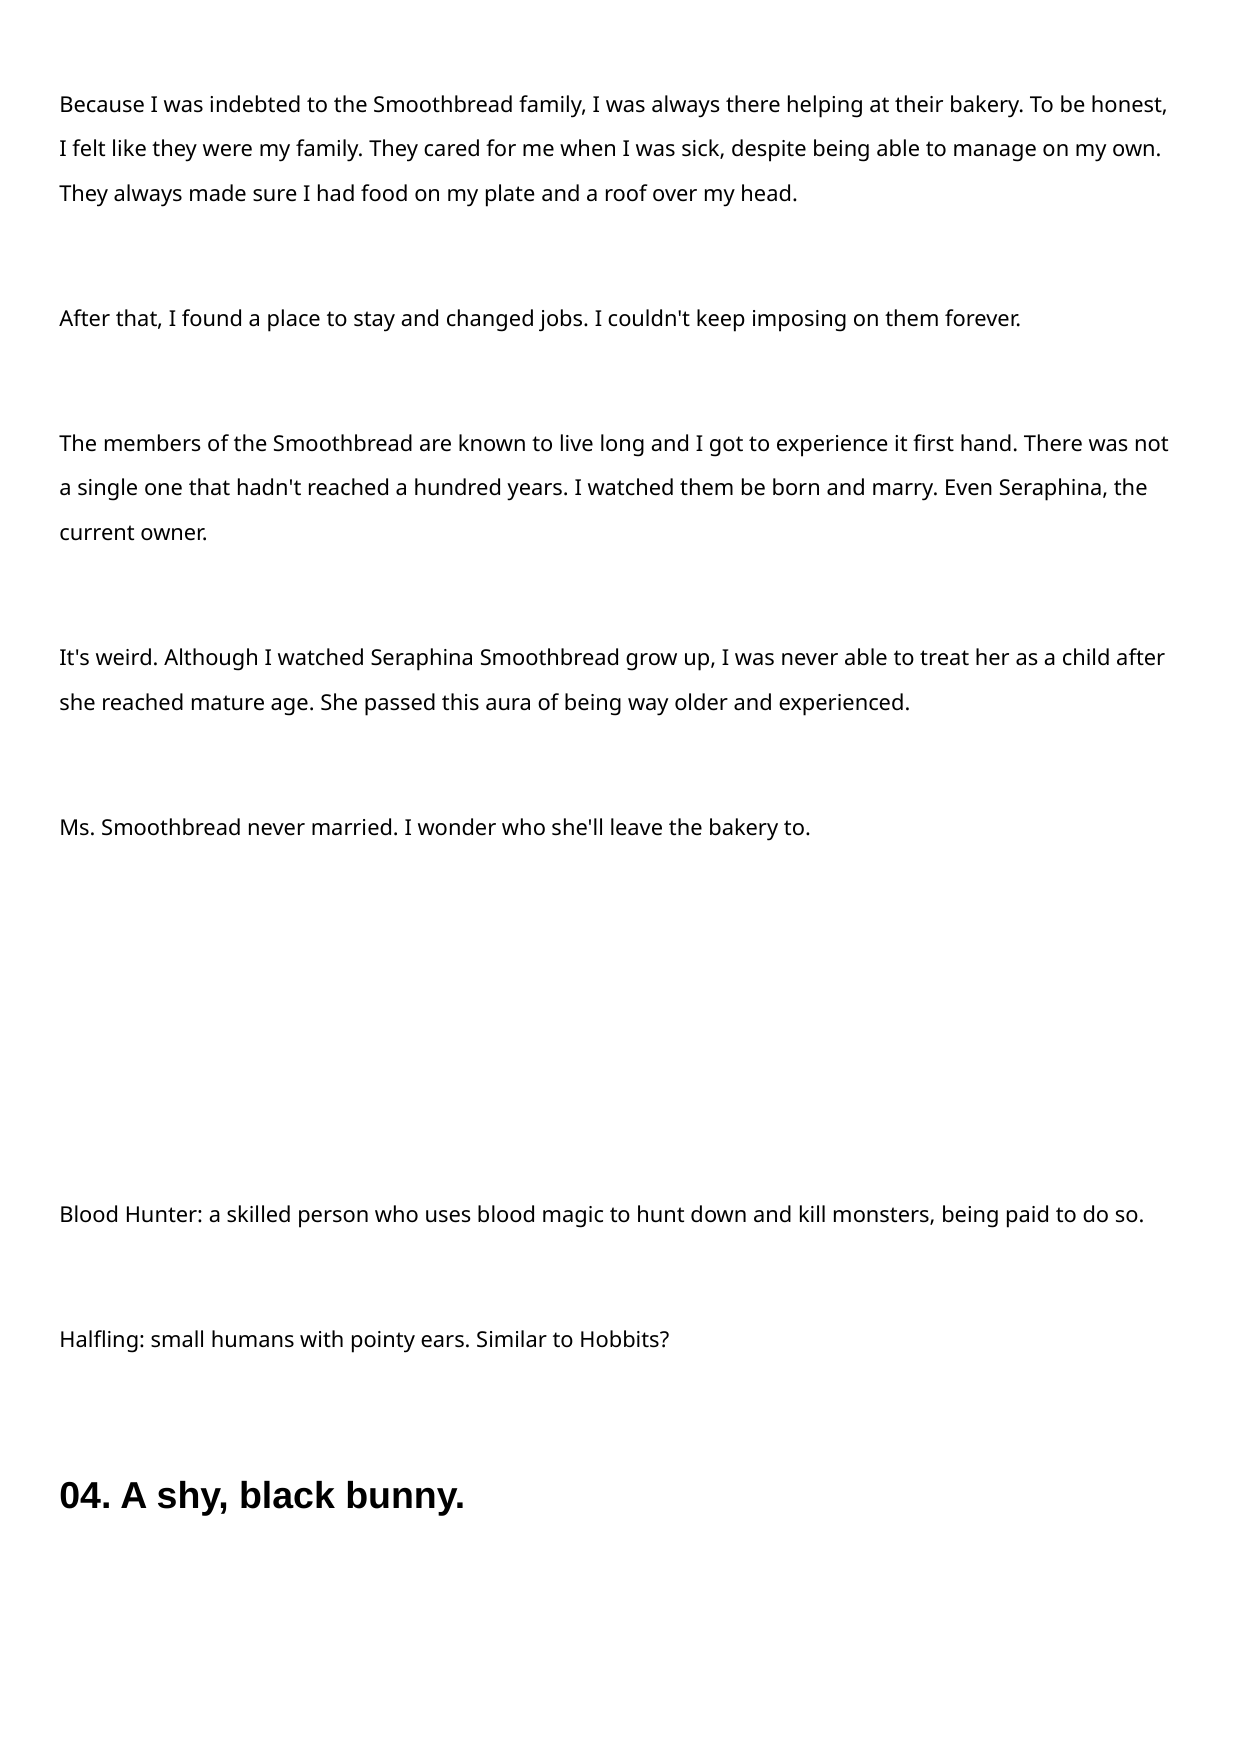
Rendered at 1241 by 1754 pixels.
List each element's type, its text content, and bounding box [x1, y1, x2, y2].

text The members of the Smoothbread are known to live long and I got to experience it first hand. There was not a single one that hadn't reached a hundred years. I watched them be born and marry. Even Seraphina, the current owner. [59, 428, 1181, 547]
text After that, I found a place to stay and changed jobs. I couldn't keep imposing on them forever. [59, 303, 1181, 333]
text Blood Hunter: a skilled person who uses blood magic to hunt down and kill monsters, being paid to do so. [59, 1199, 1181, 1229]
text It's weird. Although I watched Seraphina Smoothbread grow up, I was never able to treat her as a child after she reached mature age. She passed this aura of being way older and experienced. [59, 642, 1181, 716]
text Halfling: small humans with pointy ears. Similar to Hobbits? [59, 1324, 1181, 1354]
subtitle 04. A shy, black bunny. [59, 1474, 1181, 1517]
text Ms. Smoothbread never married. I wonder who she'll leave the bakery to. [59, 812, 1181, 841]
text Because I was indebted to the Smoothbread family, I was always there helping at their bakery. To be honest, I felt like they were my family. They cared for me when I was sick, despite being able to manage on my own. They always made sure I had food on my plate and a roof over my head. [59, 88, 1181, 208]
